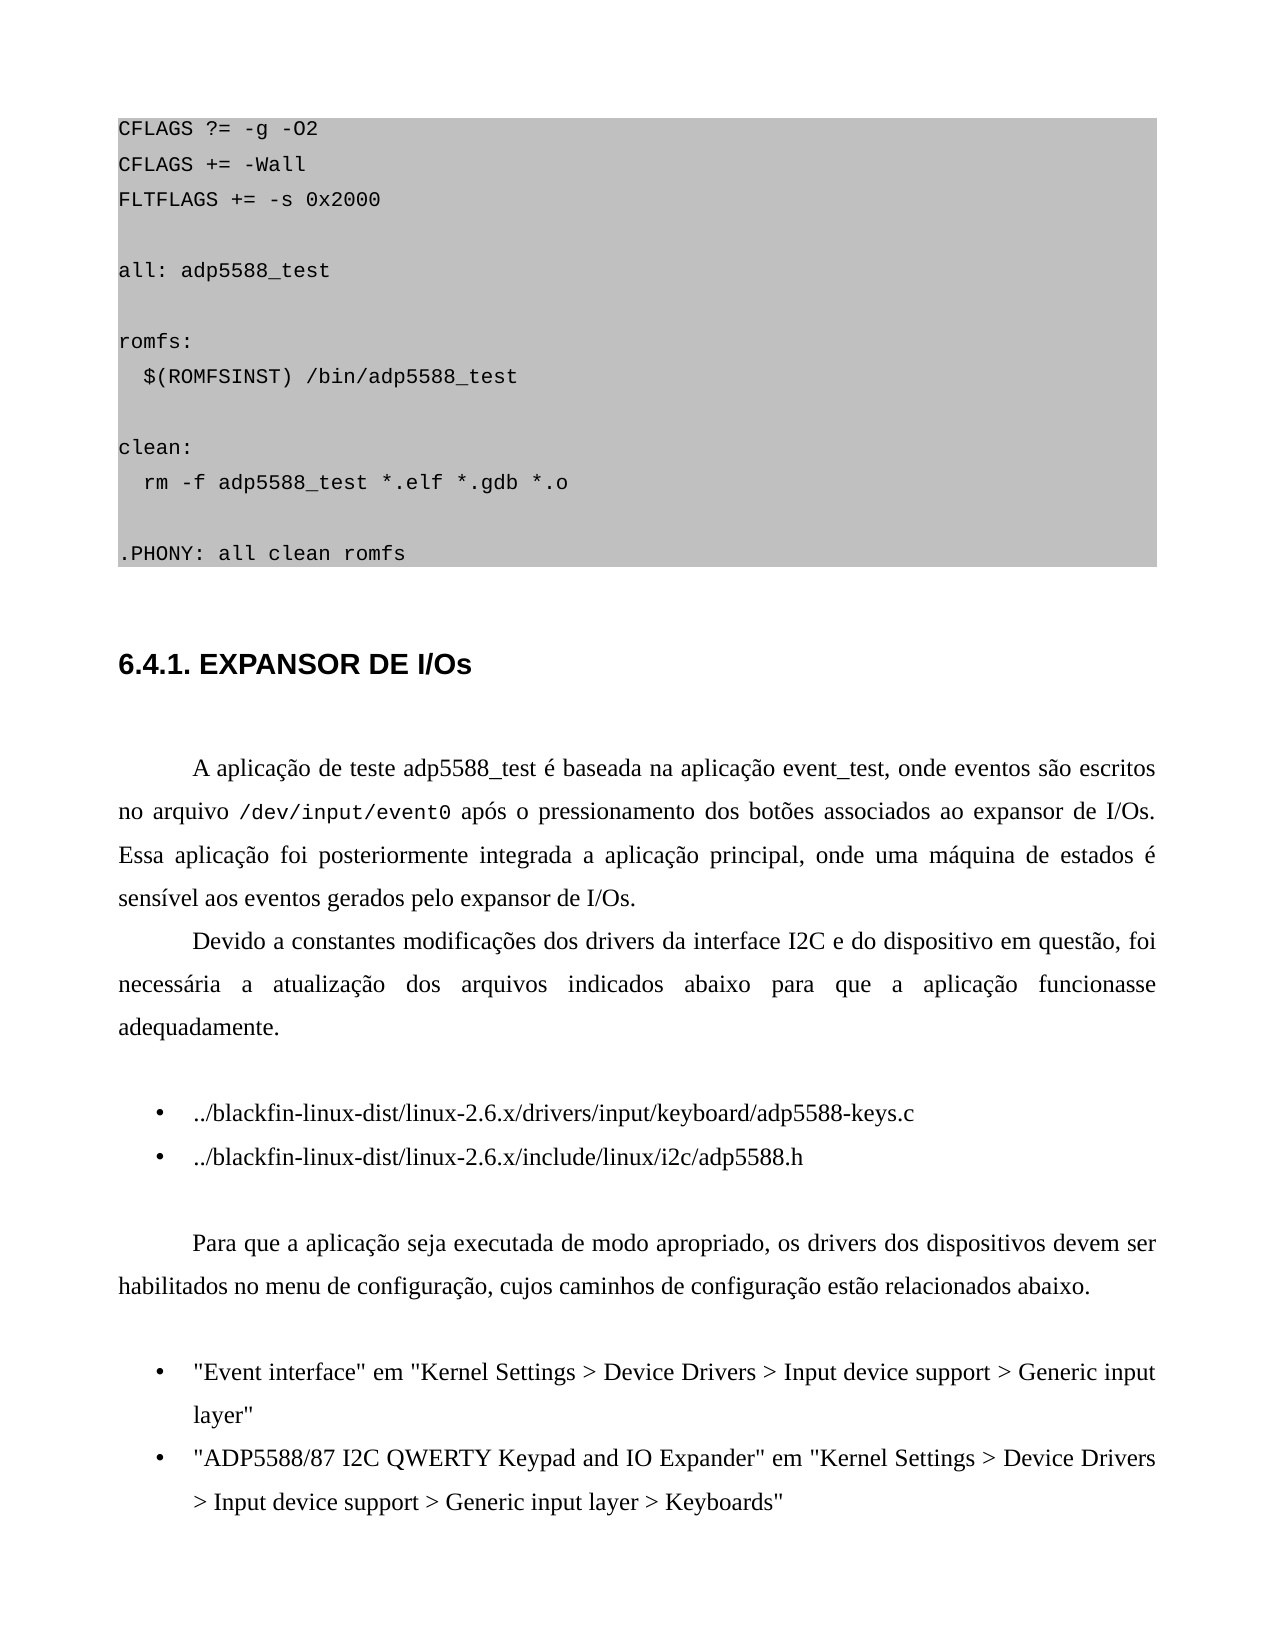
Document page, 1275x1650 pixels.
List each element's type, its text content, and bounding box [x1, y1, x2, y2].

text A aplicação de teste adp5588_test é baseada na aplicação event_test, onde eventos são escritos no arquivo /dev/input/event0 após o pressionamento dos botões associados ao expansor de I/Os. Essa aplicação foi posteriormente integrada a aplicação principal, onde uma máquina de estados é sensível aos eventos gerados pelo expansor de I/Os. [118, 753, 1157, 912]
text rm -f adp5588_test *.elf *.gdb *.o [118, 472, 1157, 496]
list ../blackfin-linux-dist/linux-2.6.x/drivers/input/keyboard/adp5588-keys.c [156, 1098, 1157, 1127]
list "ADP5588/87 I2C QWERTY Keypad and IO Expander" em "Kernel Settings > Device Drivers > Input device support > Generic input layer > Keyboards" [156, 1443, 1157, 1515]
text FLTFLAGS += -s 0x2000 [118, 189, 1157, 213]
text $(ROMFSINST) /bin/adp5588_test [118, 366, 1157, 390]
subtitle 6.4.1. EXPANSOR DE I/Os [118, 647, 1157, 680]
list ../blackfin-linux-dist/linux-2.6.x/include/linux/i2c/adp5588.h [156, 1142, 1157, 1170]
text CFLAGS ?= -g -O2 [118, 118, 1157, 142]
text Para que a aplicação seja executada de modo apropriado, os drivers dos dispositivos devem ser habilitados no menu de configuração, cujos caminhos de configuração estão relacionados abaixo. [118, 1228, 1157, 1300]
list "Event interface" em "Kernel Settings > Device Drivers > Input device support > Generic input layer" [156, 1357, 1157, 1429]
text CFLAGS += -Wall [118, 153, 1157, 177]
text romfs: [118, 331, 1157, 354]
text .PHONY: all clean romfs [118, 543, 1157, 567]
text all: adp5588_test [118, 260, 1157, 283]
text Devido a constantes modificações dos drivers da interface I2C e do dispositivo em questão, foi necessária a atualização dos arquivos indicados abaixo para que a aplicação funcionasse adequadamente. [118, 926, 1157, 1041]
text clean: [118, 437, 1157, 461]
